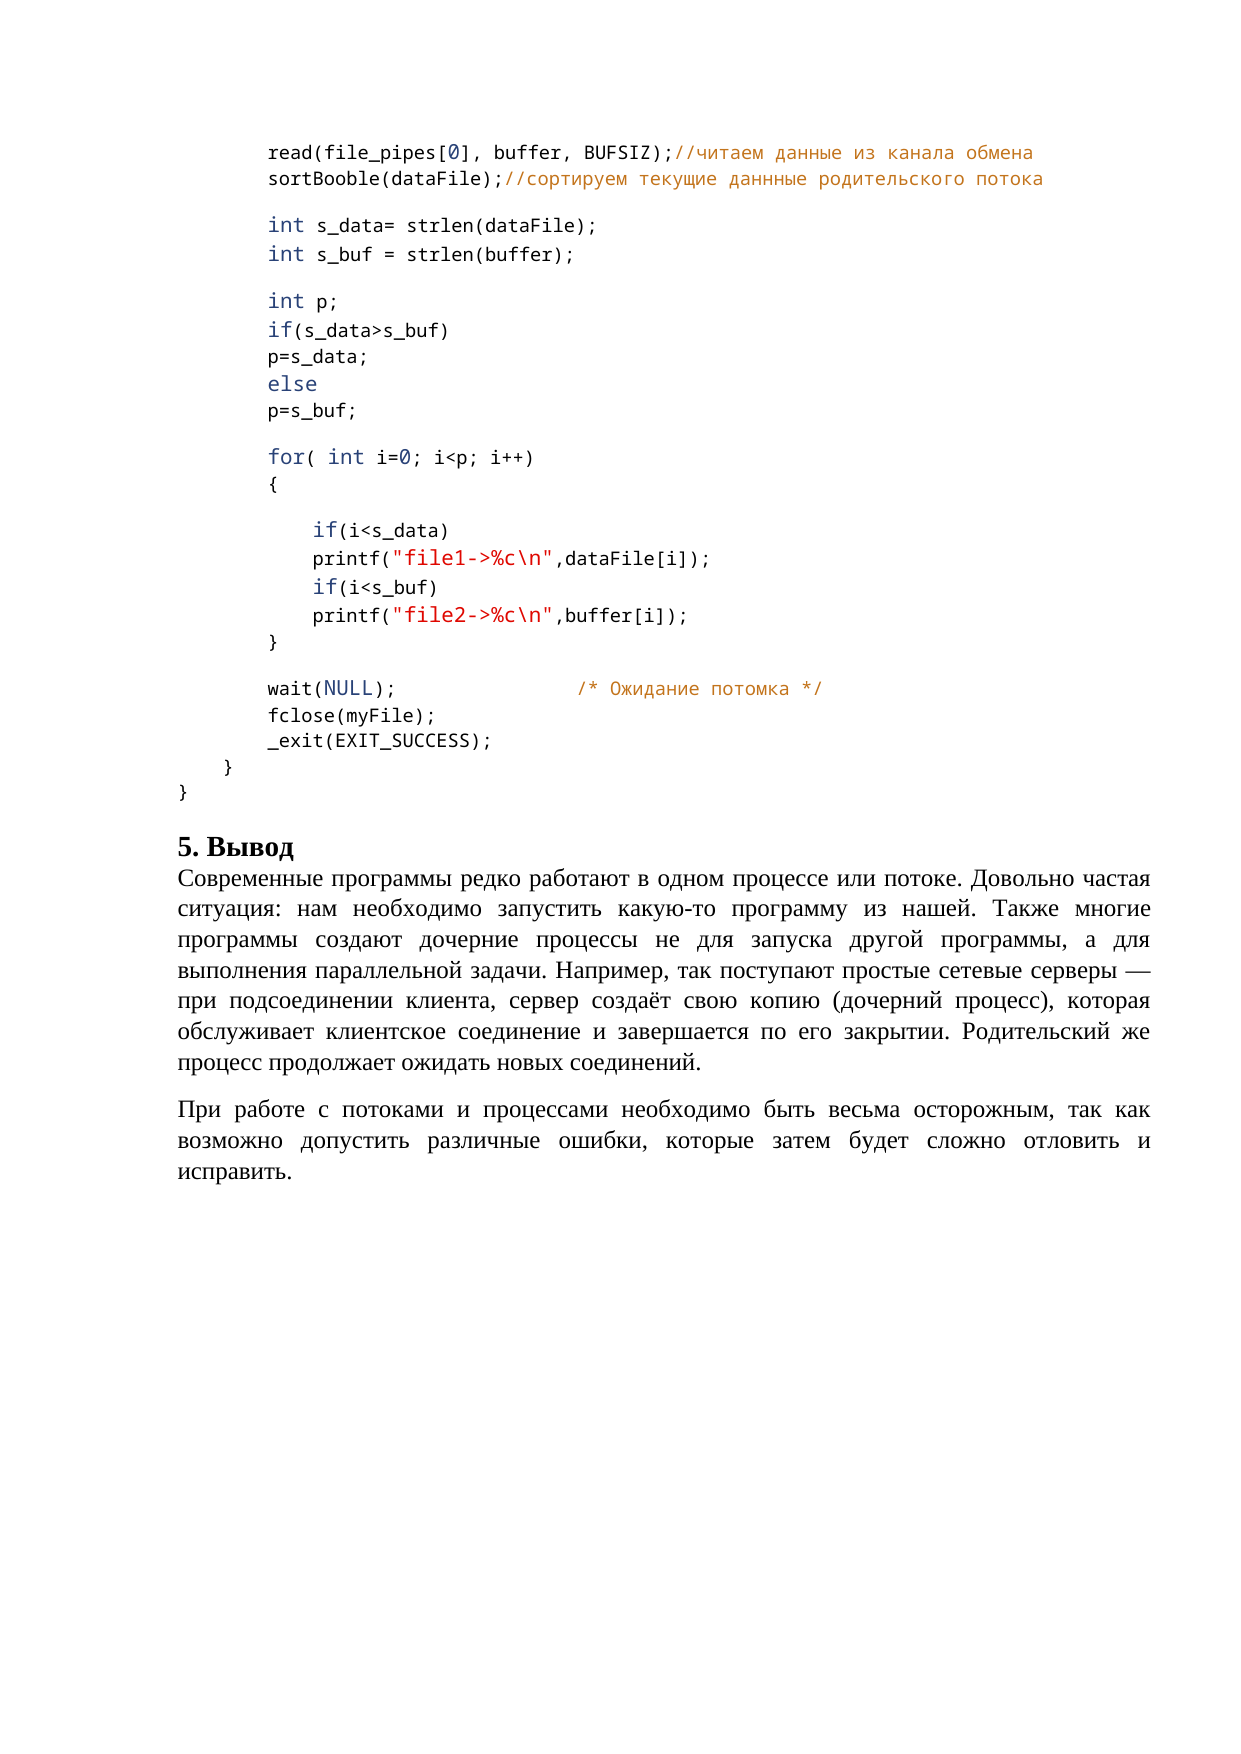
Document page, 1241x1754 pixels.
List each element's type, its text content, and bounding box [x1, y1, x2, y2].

text int s_buf = strlen(buffer); [177, 239, 1152, 267]
text if(s_data>s_buf) [177, 315, 1152, 343]
text } [177, 778, 1152, 804]
text Современные программы редко работают в одном процессе или потоке. Довольно частая ситуация: нам необходимо запустить какую-то программу из нашей. Также многие программы создают дочерние процессы не для запуска другой программы, а для выполнения параллельной задачи. Например, так поступают простые сетевые серверы — при подсоединении клиента, сервер создаёт свою копию (дочерний процесс), которая обслуживает клиентское соединение и завершается по его закрытии. Родительский же процесс продолжает ожидать новых соединений. [177, 863, 1152, 1076]
text read(file_pipes[0], buffer, BUFSIZ);//читаем данные из канала обмена [177, 137, 1152, 166]
text sortBooble(dataFile);//сортируем текущие даннные родительского потока [177, 166, 1152, 191]
text for( int i=0; i<p; i++) [177, 442, 1152, 470]
text } [177, 753, 1152, 778]
text fclose(myFile); [177, 702, 1152, 727]
text _exit(EXIT_SUCCESS); [177, 727, 1152, 753]
text } [177, 629, 1152, 654]
text int p; [177, 286, 1152, 315]
text if(i<s_buf) [177, 572, 1152, 600]
text p=s_buf; [177, 397, 1152, 423]
text printf("file2->%c\n",buffer[i]); [177, 600, 1152, 629]
text printf("file1->%c\n",dataFile[i]); [177, 543, 1152, 572]
text p=s_data; [177, 343, 1152, 369]
text При работе с потоками и процессами необходимо быть весьма осторожным, так как возможно допустить различные ошибки, которые затем будет сложно отловить и исправить. [177, 1094, 1152, 1184]
text wait(NULL); /* Ожидание потомка */ [177, 673, 1152, 702]
text { [177, 470, 1152, 496]
text if(i<s_data) [177, 515, 1152, 543]
text 5. Вывод [177, 829, 1152, 863]
text else [177, 369, 1152, 397]
text int s_data= strlen(dataFile); [177, 210, 1152, 239]
